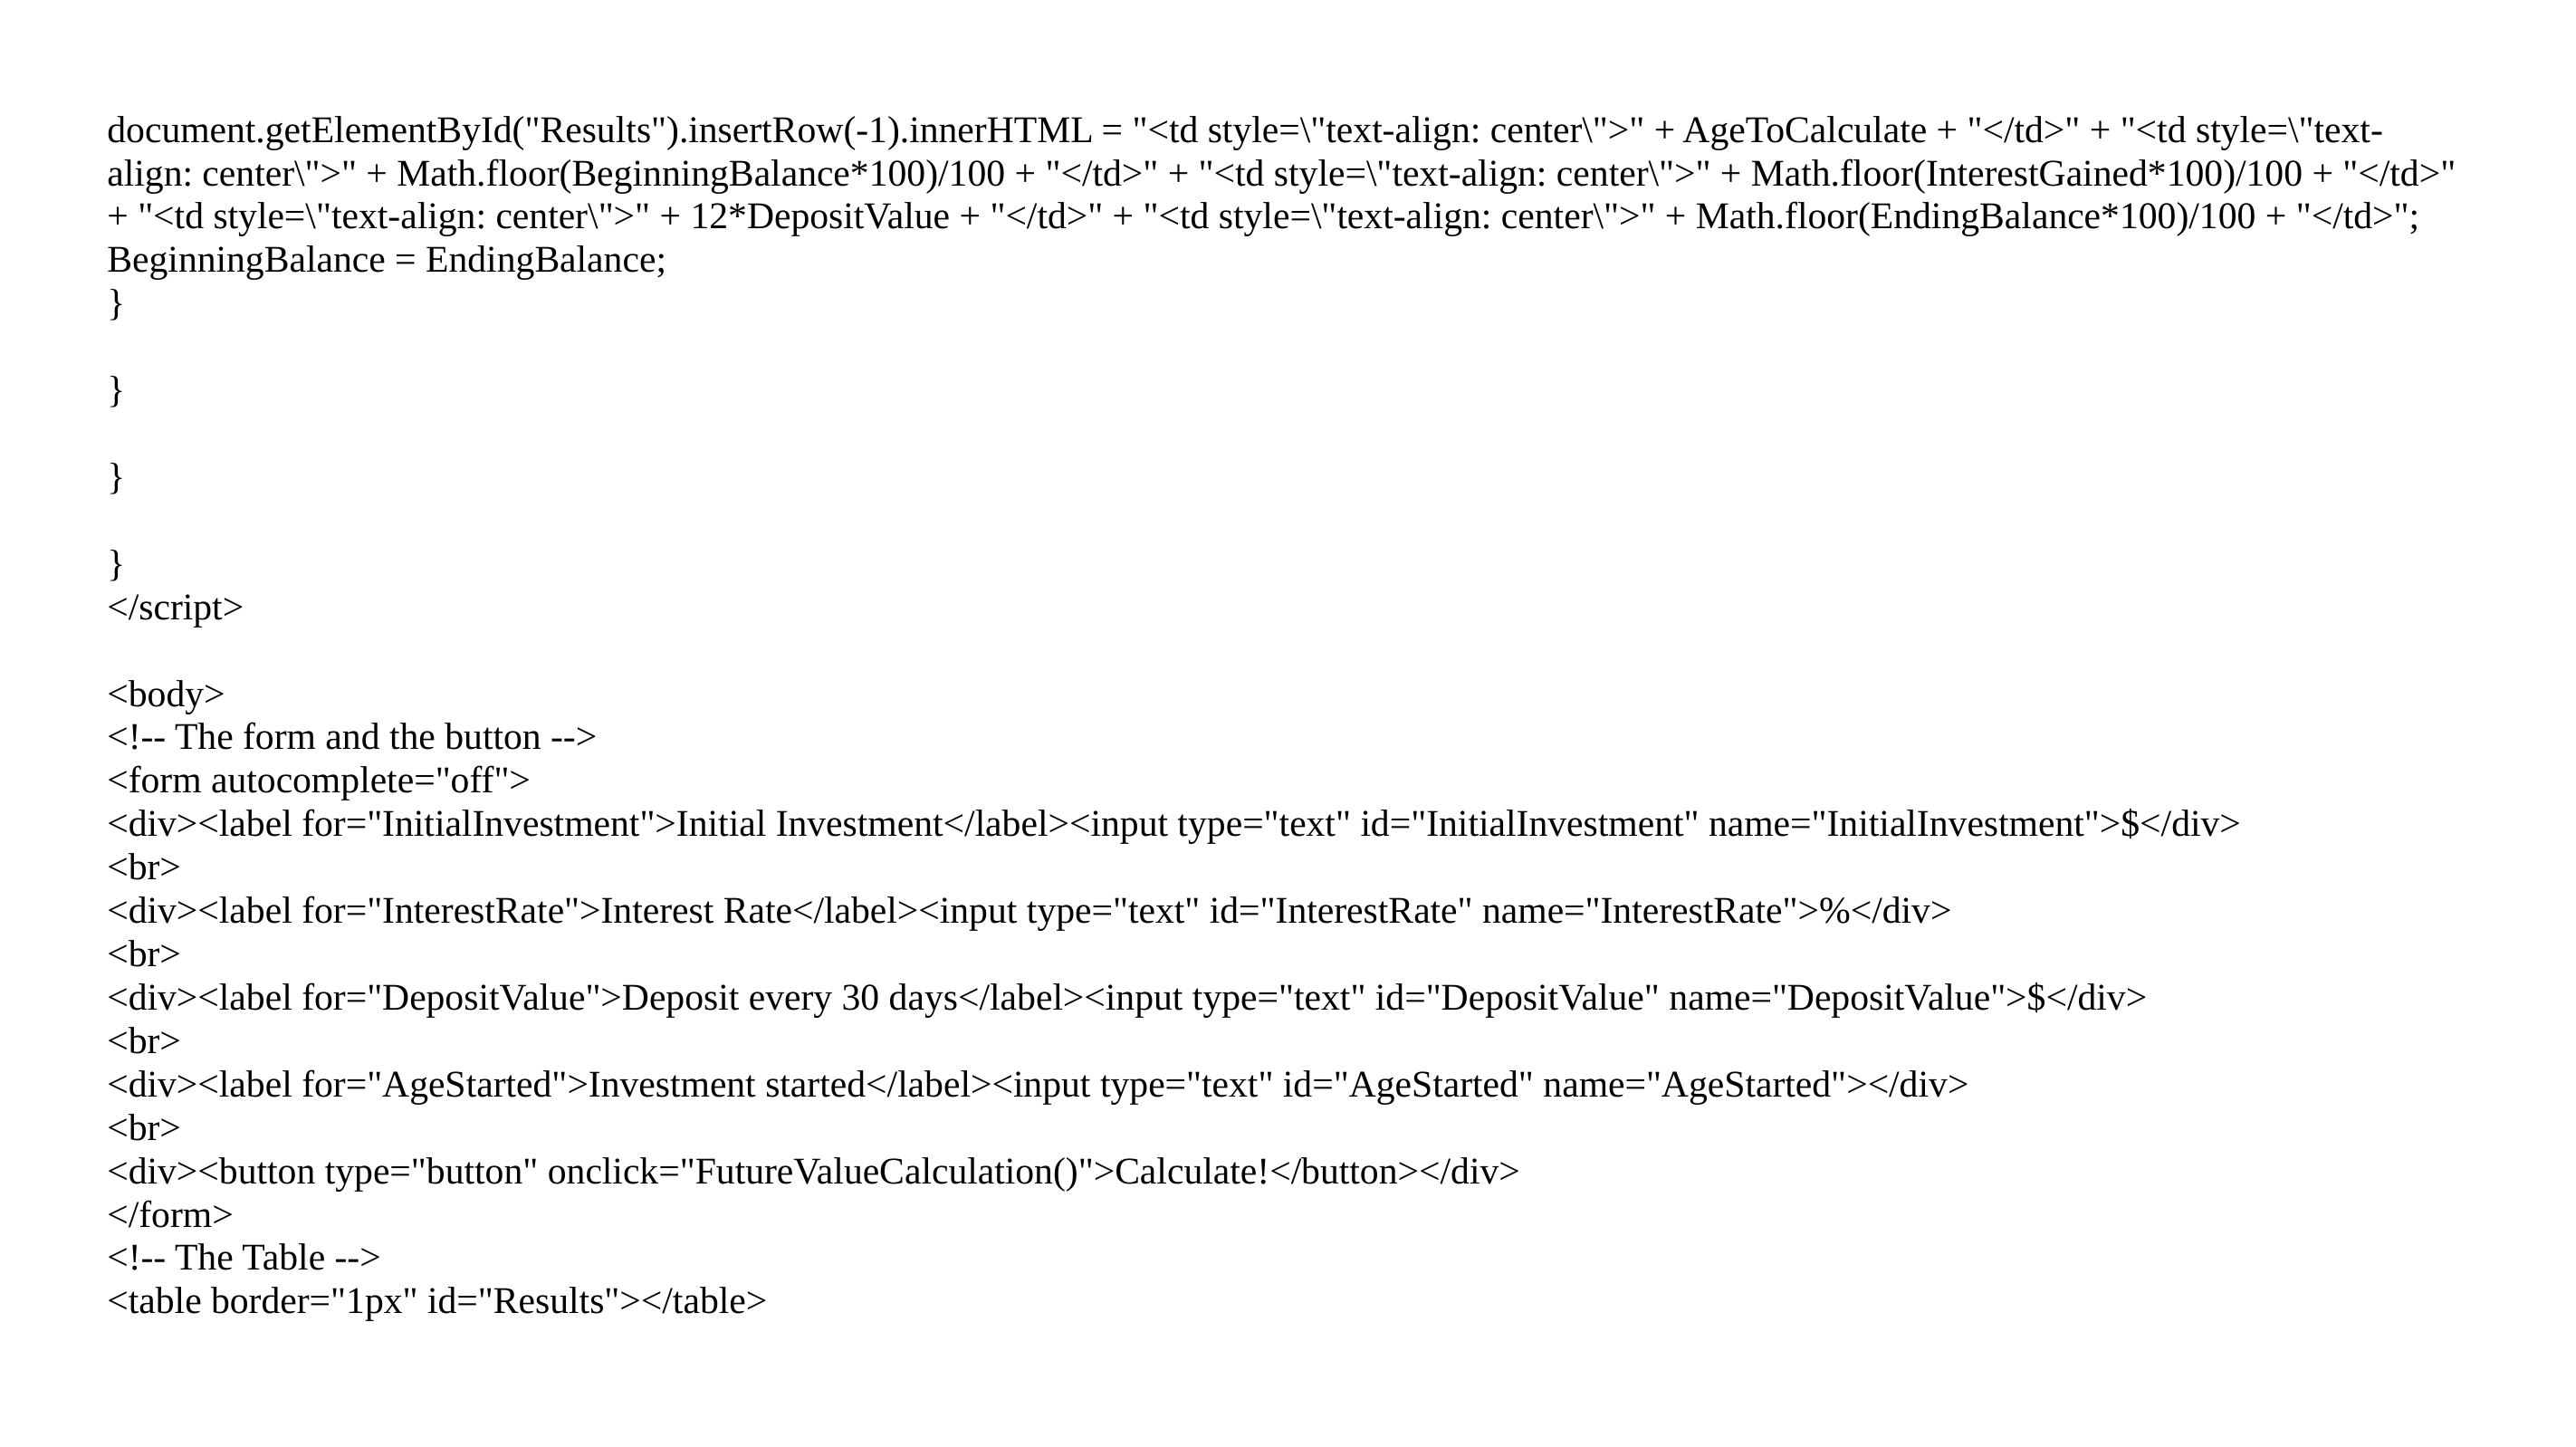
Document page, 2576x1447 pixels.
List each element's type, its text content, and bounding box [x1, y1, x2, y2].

text document.getElementById("Results").insertRow(-1).innerHTML = "<td style=\"text-align: center\">" + AgeToCalculate + "</td>" + "<td style=\"text-align: center\">" + Math.floor(BeginningBalance*100)/100 + "</td>" + "<td style=\"text-align: center\">" + Math.floor(InterestGained*100)/100 + "</td>" + "<td style=\"text-align: center\">" + 12*DepositValue + "</td>" + "<td style=\"text-align: center\">" + Math.floor(EndingBalance*100)/100 + "</td>"; [107, 107, 2468, 237]
text } [107, 454, 2468, 497]
text </script> [107, 584, 2468, 628]
text <br> [107, 931, 2468, 974]
text } [107, 368, 2468, 410]
text <div><button type="button" onclick="FutureValueCalculation()">Calculate!</button></div> [107, 1148, 2468, 1192]
text <br> [107, 1105, 2468, 1148]
text <!-- The Table --> [107, 1235, 2468, 1279]
text <table border="1px" id="Results"></table> [107, 1279, 2468, 1322]
text <div><label for="InterestRate">Interest Rate</label><input type="text" id="InterestRate" name="InterestRate">%</div> [107, 888, 2468, 931]
text <div><label for="InitialInvestment">Initial Investment</label><input type="text" id="InitialInvestment" name="InitialInvestment">$</div> [107, 801, 2468, 845]
text BeginningBalance = EndingBalance; [107, 237, 2468, 281]
text <!-- The form and the button --> [107, 714, 2468, 758]
text <br> [107, 1018, 2468, 1061]
text <div><label for="DepositValue">Deposit every 30 days</label><input type="text" id="DepositValue" name="DepositValue">$</div> [107, 974, 2468, 1018]
text </form> [107, 1192, 2468, 1235]
text } [107, 281, 2468, 324]
text } [107, 541, 2468, 584]
text <body> [107, 671, 2468, 714]
text <br> [107, 845, 2468, 888]
text <div><label for="AgeStarted">Investment started</label><input type="text" id="AgeStarted" name="AgeStarted"></div> [107, 1061, 2468, 1105]
text <form autocomplete="off"> [107, 758, 2468, 801]
